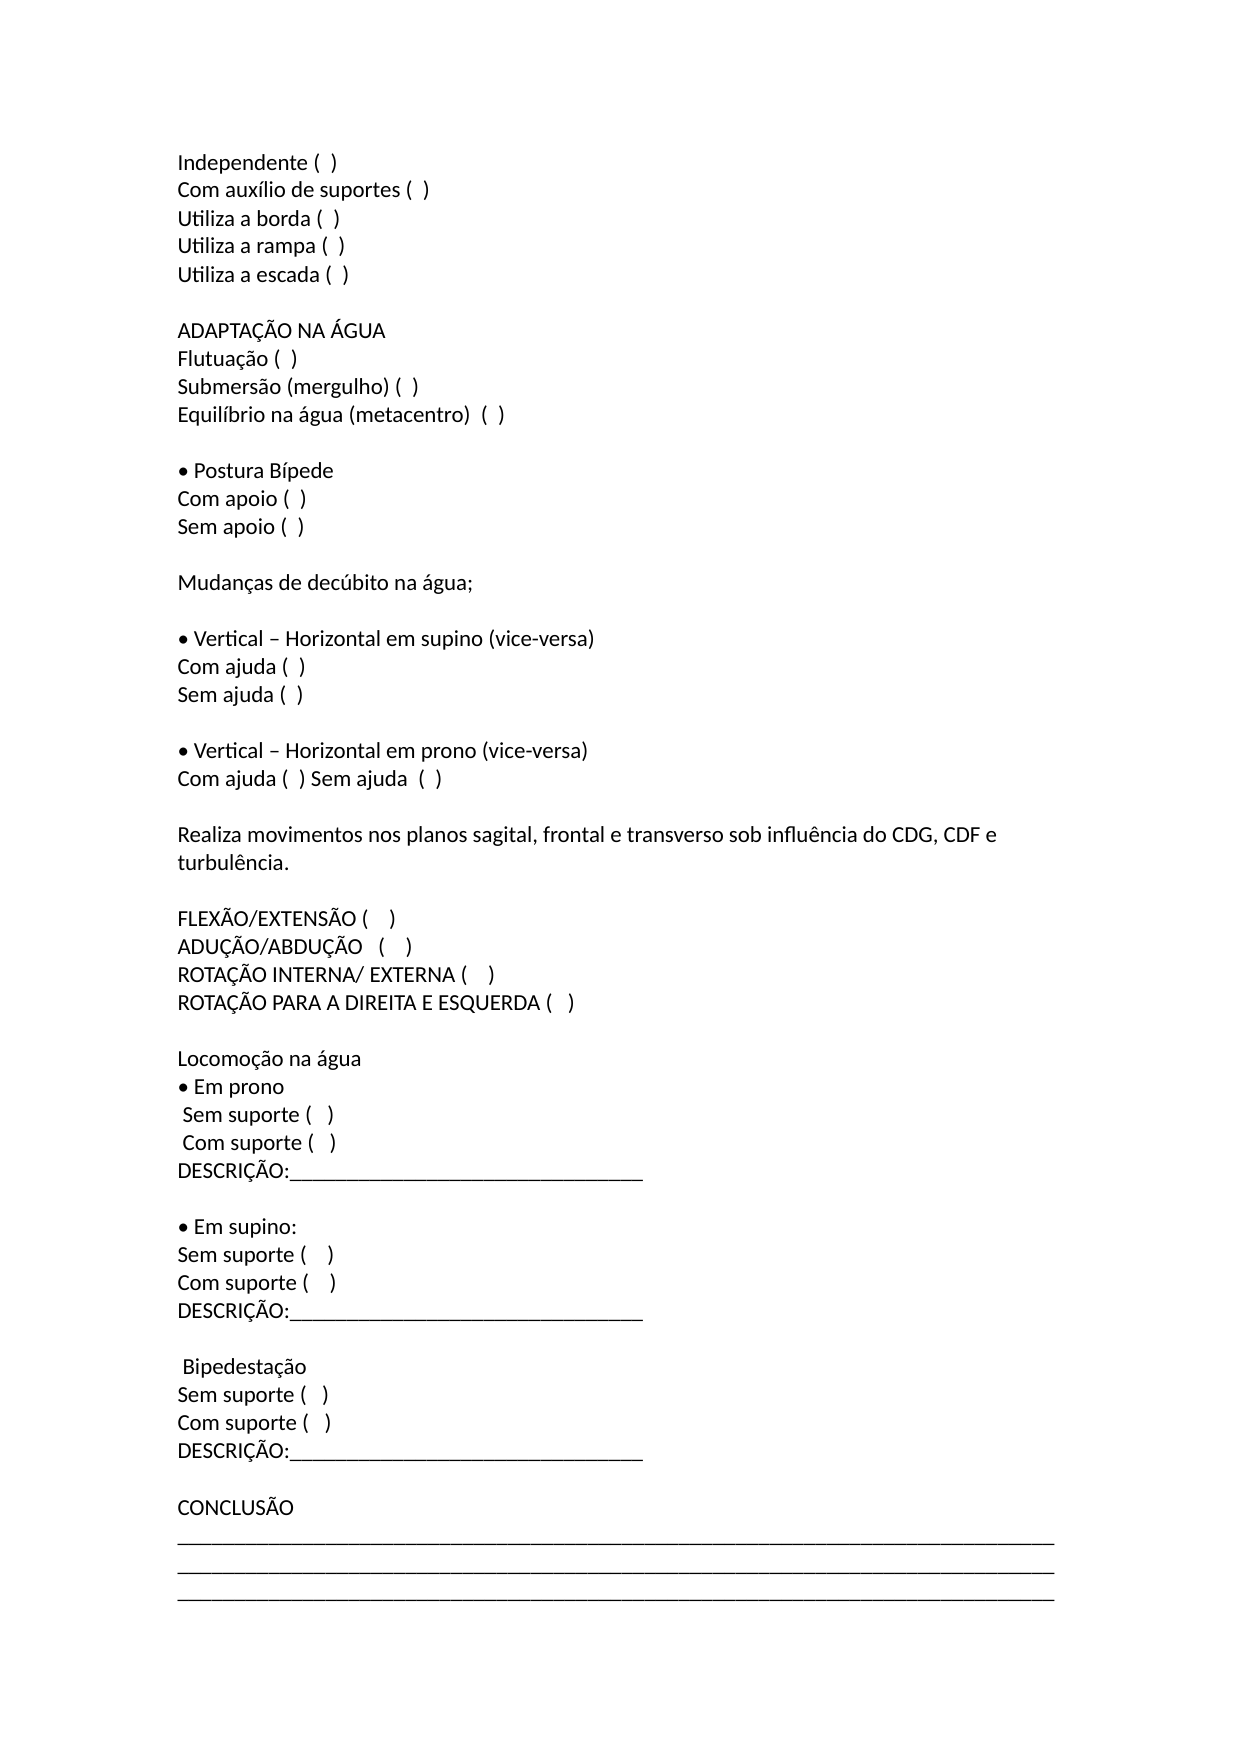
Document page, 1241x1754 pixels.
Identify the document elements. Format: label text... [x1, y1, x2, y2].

text Com auxílio de suportes ( ) [177, 176, 1063, 204]
text Bipedestação [177, 1352, 1063, 1381]
text Utiliza a escada ( ) [177, 260, 1063, 288]
text Sem suporte ( ) [177, 1240, 1063, 1268]
text FLEXÃO/EXTENSÃO ( ) [177, 904, 1063, 932]
text ROTAÇÃO INTERNA/ EXTERNA ( ) [177, 960, 1063, 988]
text Mudanças de decúbito na água; [177, 568, 1063, 596]
text Locomoção na água [177, 1044, 1063, 1072]
text DESCRIÇÃO:_______________________________ [177, 1296, 1063, 1324]
text Com suporte ( ) [177, 1128, 1063, 1156]
text Com ajuda ( ) [177, 652, 1063, 680]
text Com ajuda ( ) Sem ajuda ( ) [177, 764, 1063, 792]
text Submersão (mergulho) ( ) [177, 372, 1063, 400]
text ROTAÇÃO PARA A DIREITA E ESQUERDA ( ) [177, 988, 1063, 1016]
text ADUÇÃO/ABDUÇÃO ( ) [177, 932, 1063, 960]
text • Em prono [177, 1072, 1063, 1100]
text Realiza movimentos nos planos sagital, frontal e transverso sob influência do CDG, CDF e turbulência. [177, 820, 1063, 876]
text • Em supino: [177, 1212, 1063, 1240]
text Sem suporte ( ) [177, 1381, 1063, 1408]
text • Vertical – Horizontal em supino (vice-versa) [177, 624, 1063, 652]
text Utiliza a borda ( ) [177, 204, 1063, 232]
text • Postura Bípede [177, 456, 1063, 484]
text • Vertical – Horizontal em prono (vice-versa) [177, 736, 1063, 764]
text ADAPTAÇÃO NA ÁGUA [177, 316, 1063, 344]
text Independente ( ) [177, 148, 1063, 176]
text Com apoio ( ) [177, 484, 1063, 512]
text Sem suporte ( ) [177, 1100, 1063, 1128]
text DESCRIÇÃO:_______________________________ [177, 1156, 1063, 1184]
text Com suporte ( ) [177, 1268, 1063, 1296]
text DESCRIÇÃO:_______________________________ [177, 1437, 1063, 1464]
text Flutuação ( ) [177, 344, 1063, 372]
text Sem ajuda ( ) [177, 680, 1063, 708]
text Sem apoio ( ) [177, 512, 1063, 540]
text Utiliza a rampa ( ) [177, 232, 1063, 260]
text Com suporte ( ) [177, 1408, 1063, 1437]
text CONCLUSÃO _______________________________________________________________________________________________________________________________________________________________________________________________________________________________________ [177, 1493, 1063, 1605]
text Equilíbrio na água (metacentro) ( ) [177, 400, 1063, 428]
